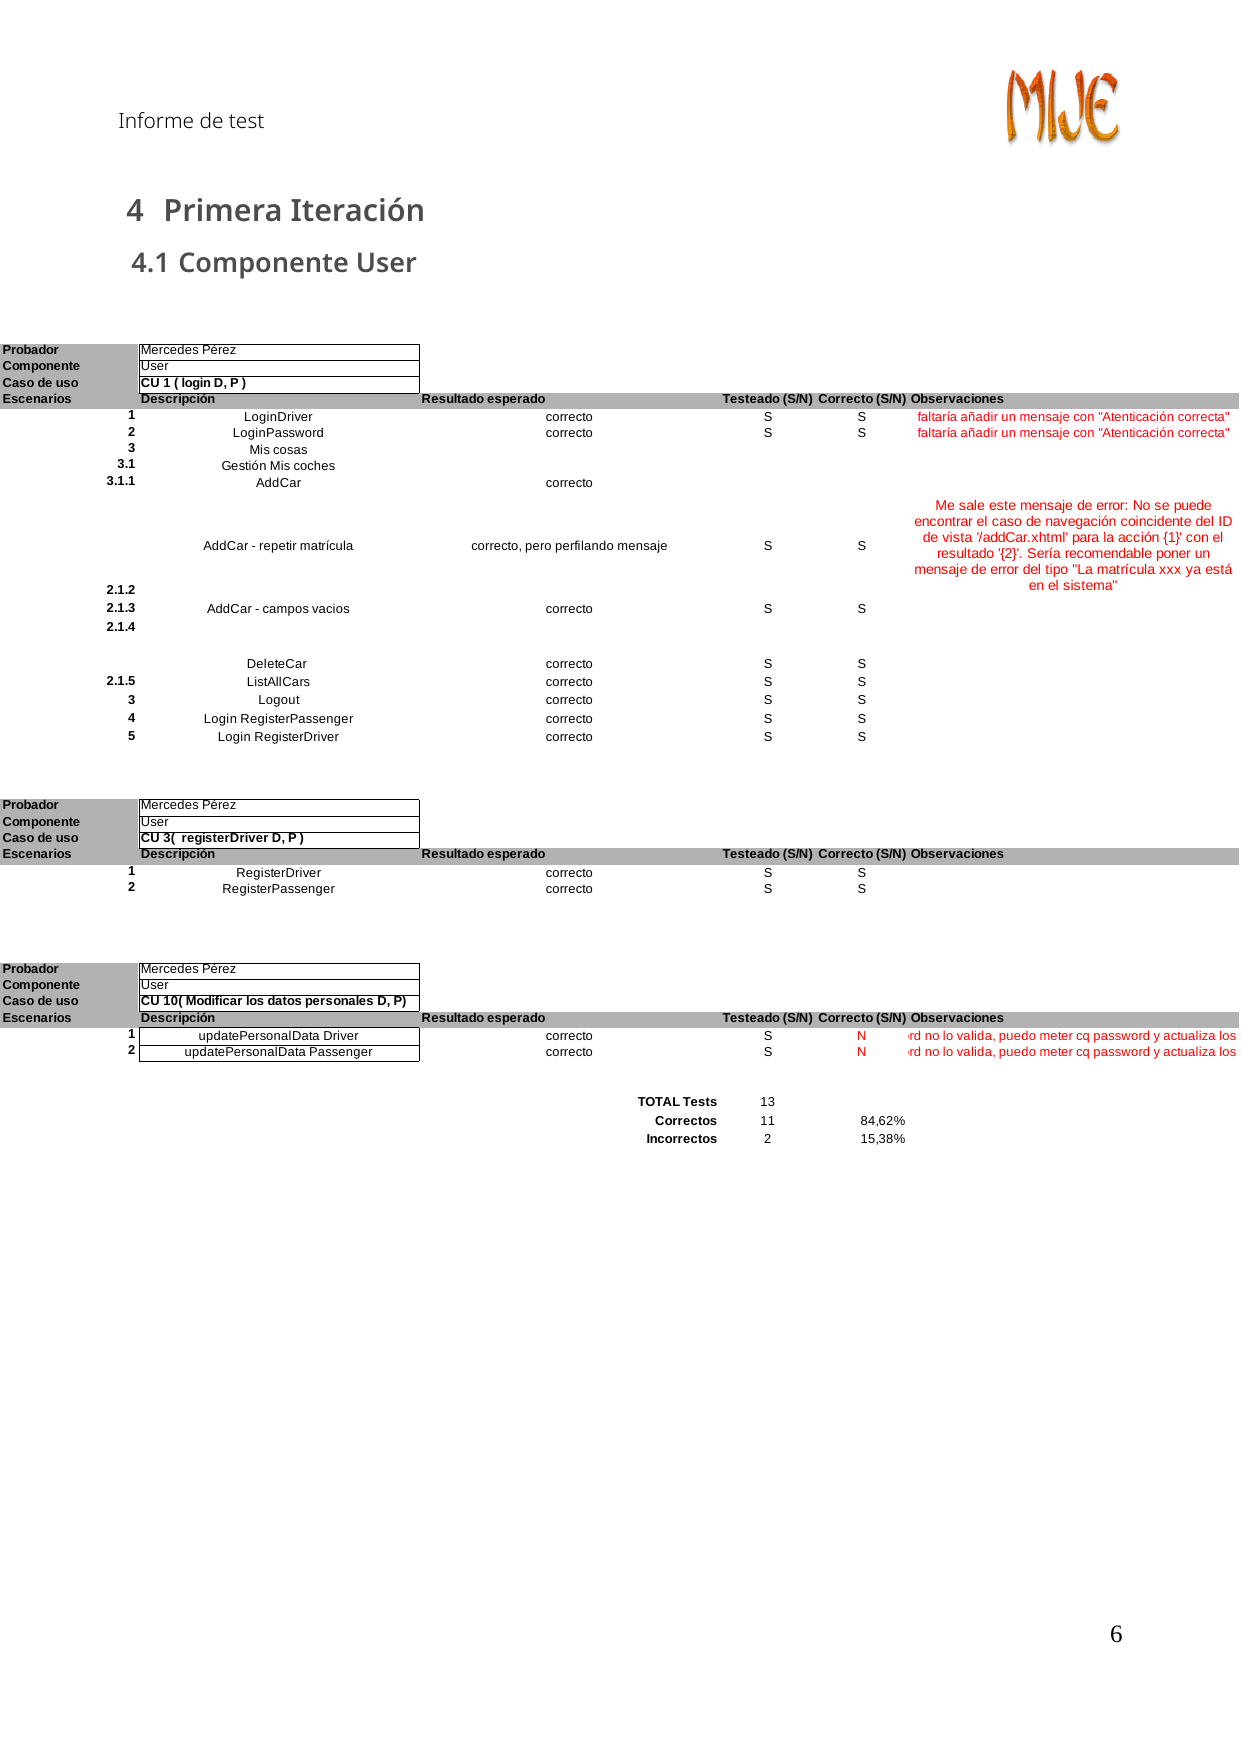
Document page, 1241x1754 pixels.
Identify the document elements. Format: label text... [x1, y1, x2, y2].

picture [1002, 60, 1123, 153]
subtitle Componente User [124, 243, 1122, 280]
subtitle Primera Iteración [118, 189, 1122, 231]
